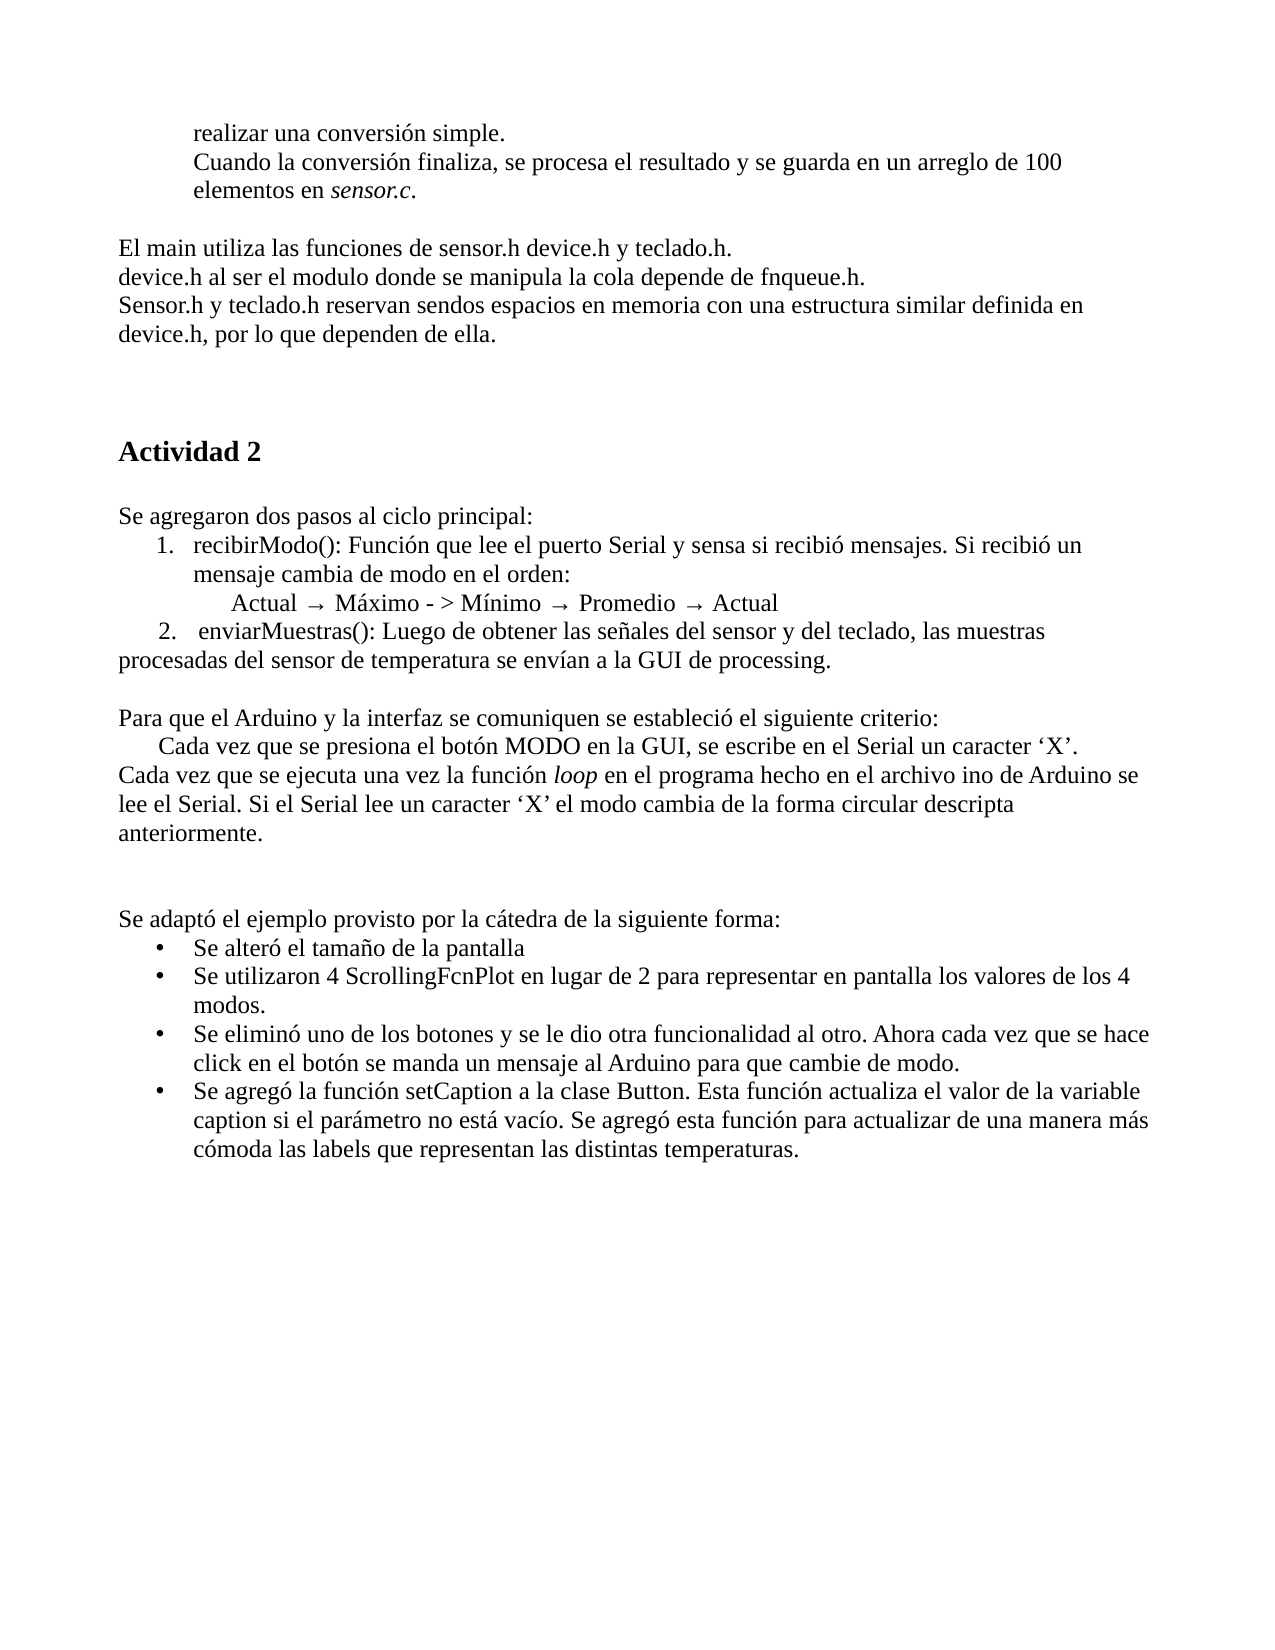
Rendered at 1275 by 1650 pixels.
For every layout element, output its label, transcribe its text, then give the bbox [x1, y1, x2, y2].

text Cada vez que se ejecuta una vez la función loop en el programa hecho en el archivo ino de Arduino se lee el Serial. Si el Serial lee un caracter ‘X’ el modo cambia de la forma circular descripta anteriormente. [118, 760, 1157, 846]
list Actual → Máximo - > Mínimo → Promedio → Actual [193, 588, 1157, 616]
text Cada vez que se presiona el botón MODO en la GUI, se escribe en el Serial un caracter ‘X’. [118, 731, 1157, 760]
list realizar una conversión simple. Cuando la conversión finaliza, se procesa el resultado y se guarda en un arreglo de 100 elementos en sensor.c. [156, 118, 1157, 204]
text Se adaptó el ejemplo provisto por la cátedra de la siguiente forma: [118, 904, 1157, 933]
text device.h al ser el modulo donde se manipula la cola depende de fnqueue.h. [118, 262, 1157, 291]
list Se alteró el tamaño de la pantalla [156, 933, 1157, 961]
text 2. enviarMuestras(): Luego de obtener las señales del sensor y del teclado, las muestras procesadas del sensor de temperatura se envían a la GUI de processing. [118, 616, 1157, 674]
text Sensor.h y teclado.h reservan sendos espacios en memoria con una estructura similar definida en device.h, por lo que dependen de ella. [118, 291, 1157, 348]
text Actividad 2 [118, 434, 1157, 468]
list recibirModo(): Función que lee el puerto Serial y sensa si recibió mensajes. Si recibió un mensaje cambia de modo en el orden: [156, 530, 1157, 588]
text Para que el Arduino y la interfaz se comuniquen se estableció el siguiente criterio: [118, 703, 1157, 731]
list Se utilizaron 4 ScrollingFcnPlot en lugar de 2 para representar en pantalla los valores de los 4 modos. [156, 961, 1157, 1019]
text Se agregaron dos pasos al ciclo principal: [118, 501, 1157, 530]
list Se agregó la función setCaption a la clase Button. Esta función actualiza el valor de la variable caption si el parámetro no está vacío. Se agregó esta función para actualizar de una manera más cómoda las labels que representan las distintas temperaturas. [156, 1076, 1157, 1163]
text El main utiliza las funciones de sensor.h device.h y teclado.h. [118, 233, 1157, 262]
list Se eliminó uno de los botones y se le dio otra funcionalidad al otro. Ahora cada vez que se hace click en el botón se manda un mensaje al Arduino para que cambie de modo. [156, 1019, 1157, 1076]
